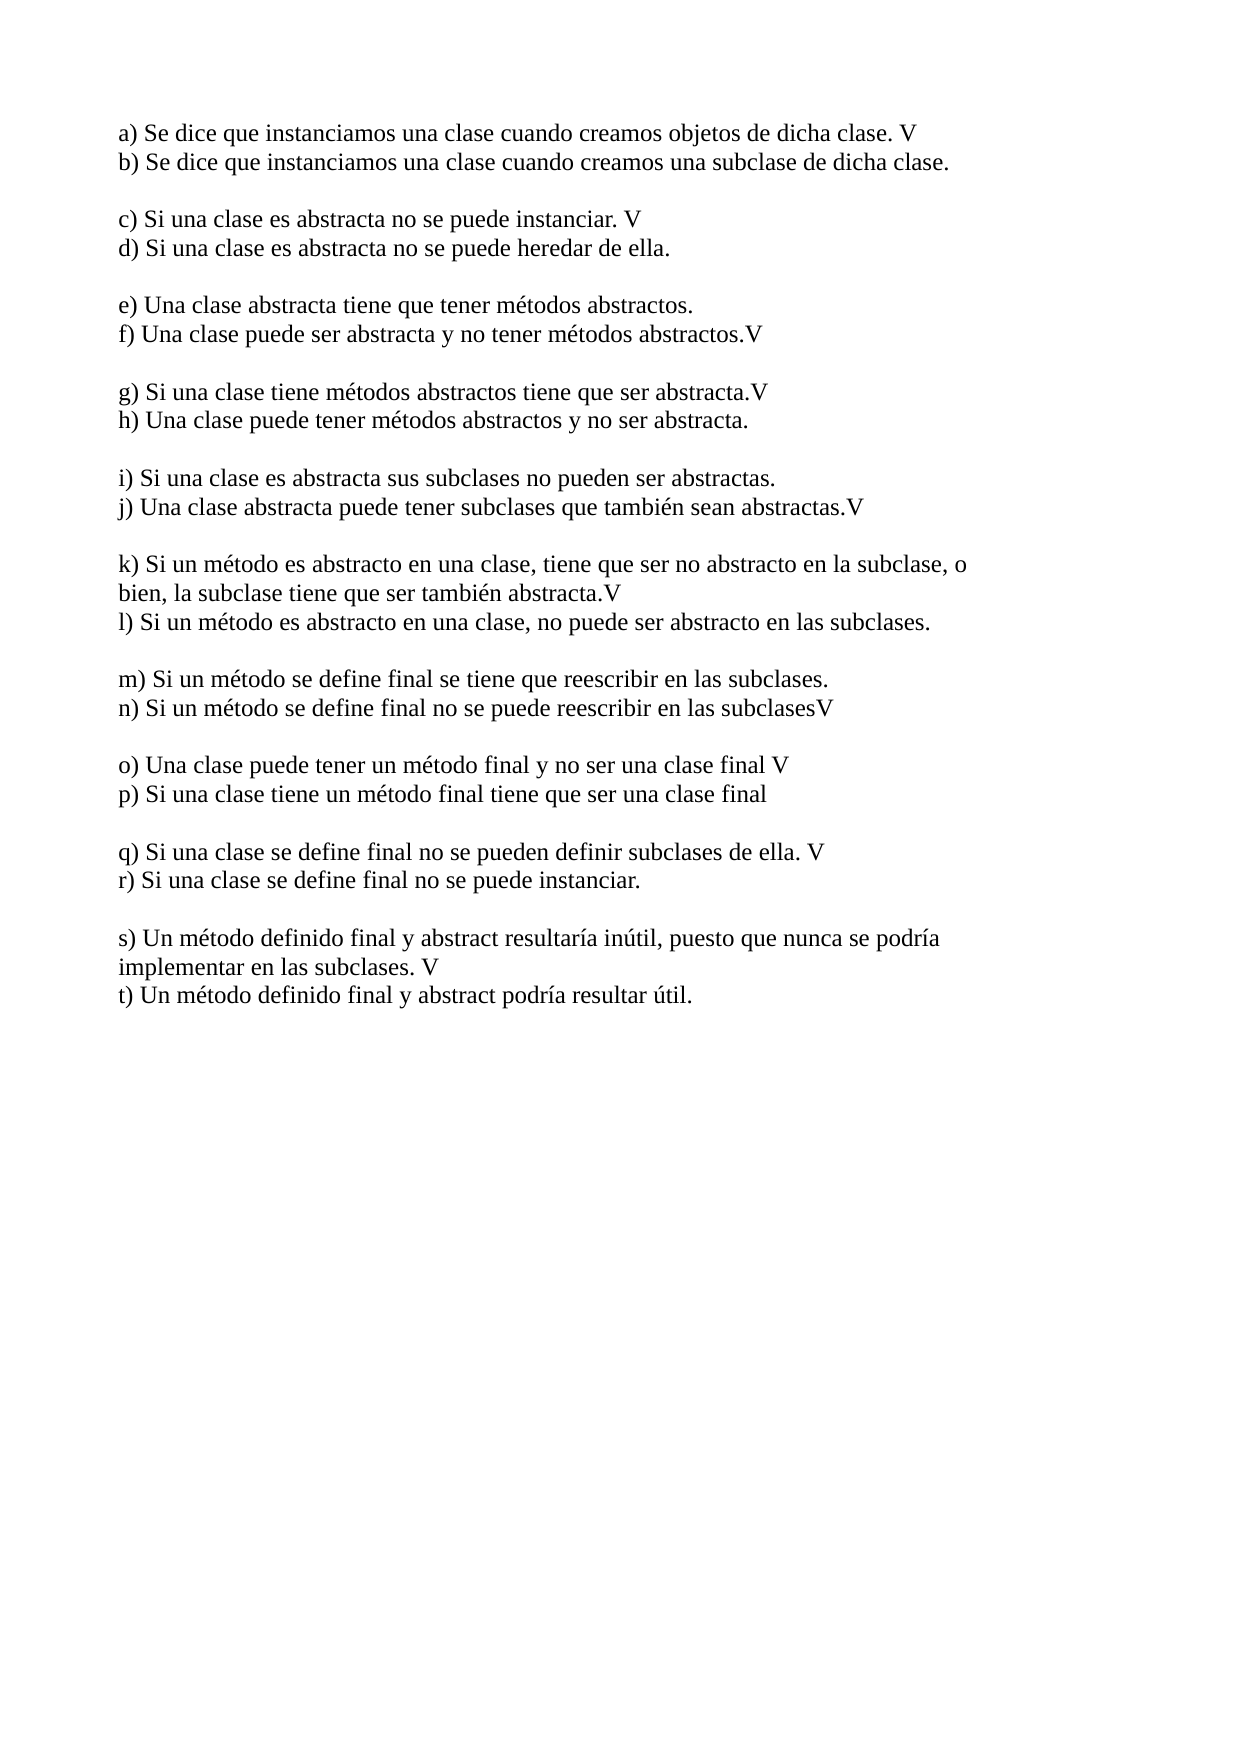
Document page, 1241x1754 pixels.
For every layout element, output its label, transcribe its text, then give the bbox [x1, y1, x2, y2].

text j) Una clase abstracta puede tener subclases que también sean abstractas.V [118, 492, 1122, 521]
text i) Si una clase es abstracta sus subclases no pueden ser abstractas. [118, 463, 1122, 492]
text h) Una clase puede tener métodos abstractos y no ser abstracta. [118, 406, 1122, 434]
text c) Si una clase es abstracta no se puede instanciar. V [118, 204, 1122, 233]
text r) Si una clase se define final no se puede instanciar. [118, 866, 1122, 894]
text b) Se dice que instanciamos una clase cuando creamos una subclase de dicha clase. [118, 147, 1122, 176]
text bien, la subclase tiene que ser también abstracta.V [118, 578, 1122, 607]
text k) Si un método es abstracto en una clase, tiene que ser no abstracto en la subclase, o [118, 549, 1122, 578]
text e) Una clase abstracta tiene que tener métodos abstractos. [118, 291, 1122, 319]
text n) Si un método se define final no se puede reescribir en las subclasesV [118, 693, 1122, 722]
text p) Si una clase tiene un método final tiene que ser una clase final [118, 779, 1122, 808]
text implementar en las subclases. V [118, 952, 1122, 981]
text q) Si una clase se define final no se pueden definir subclases de ella. V [118, 837, 1122, 866]
text f) Una clase puede ser abstracta y no tener métodos abstractos.V [118, 319, 1122, 348]
text t) Un método definido final y abstract podría resultar útil. [118, 981, 1122, 1009]
text s) Un método definido final y abstract resultaría inútil, puesto que nunca se podría [118, 923, 1122, 952]
text a) Se dice que instanciamos una clase cuando creamos objetos de dicha clase. V [118, 118, 1122, 147]
text d) Si una clase es abstracta no se puede heredar de ella. [118, 233, 1122, 262]
text l) Si un método es abstracto en una clase, no puede ser abstracto en las subclases. [118, 607, 1122, 636]
text m) Si un método se define final se tiene que reescribir en las subclases. [118, 664, 1122, 693]
text g) Si una clase tiene métodos abstractos tiene que ser abstracta.V [118, 377, 1122, 406]
text o) Una clase puede tener un método final y no ser una clase final V [118, 751, 1122, 779]
